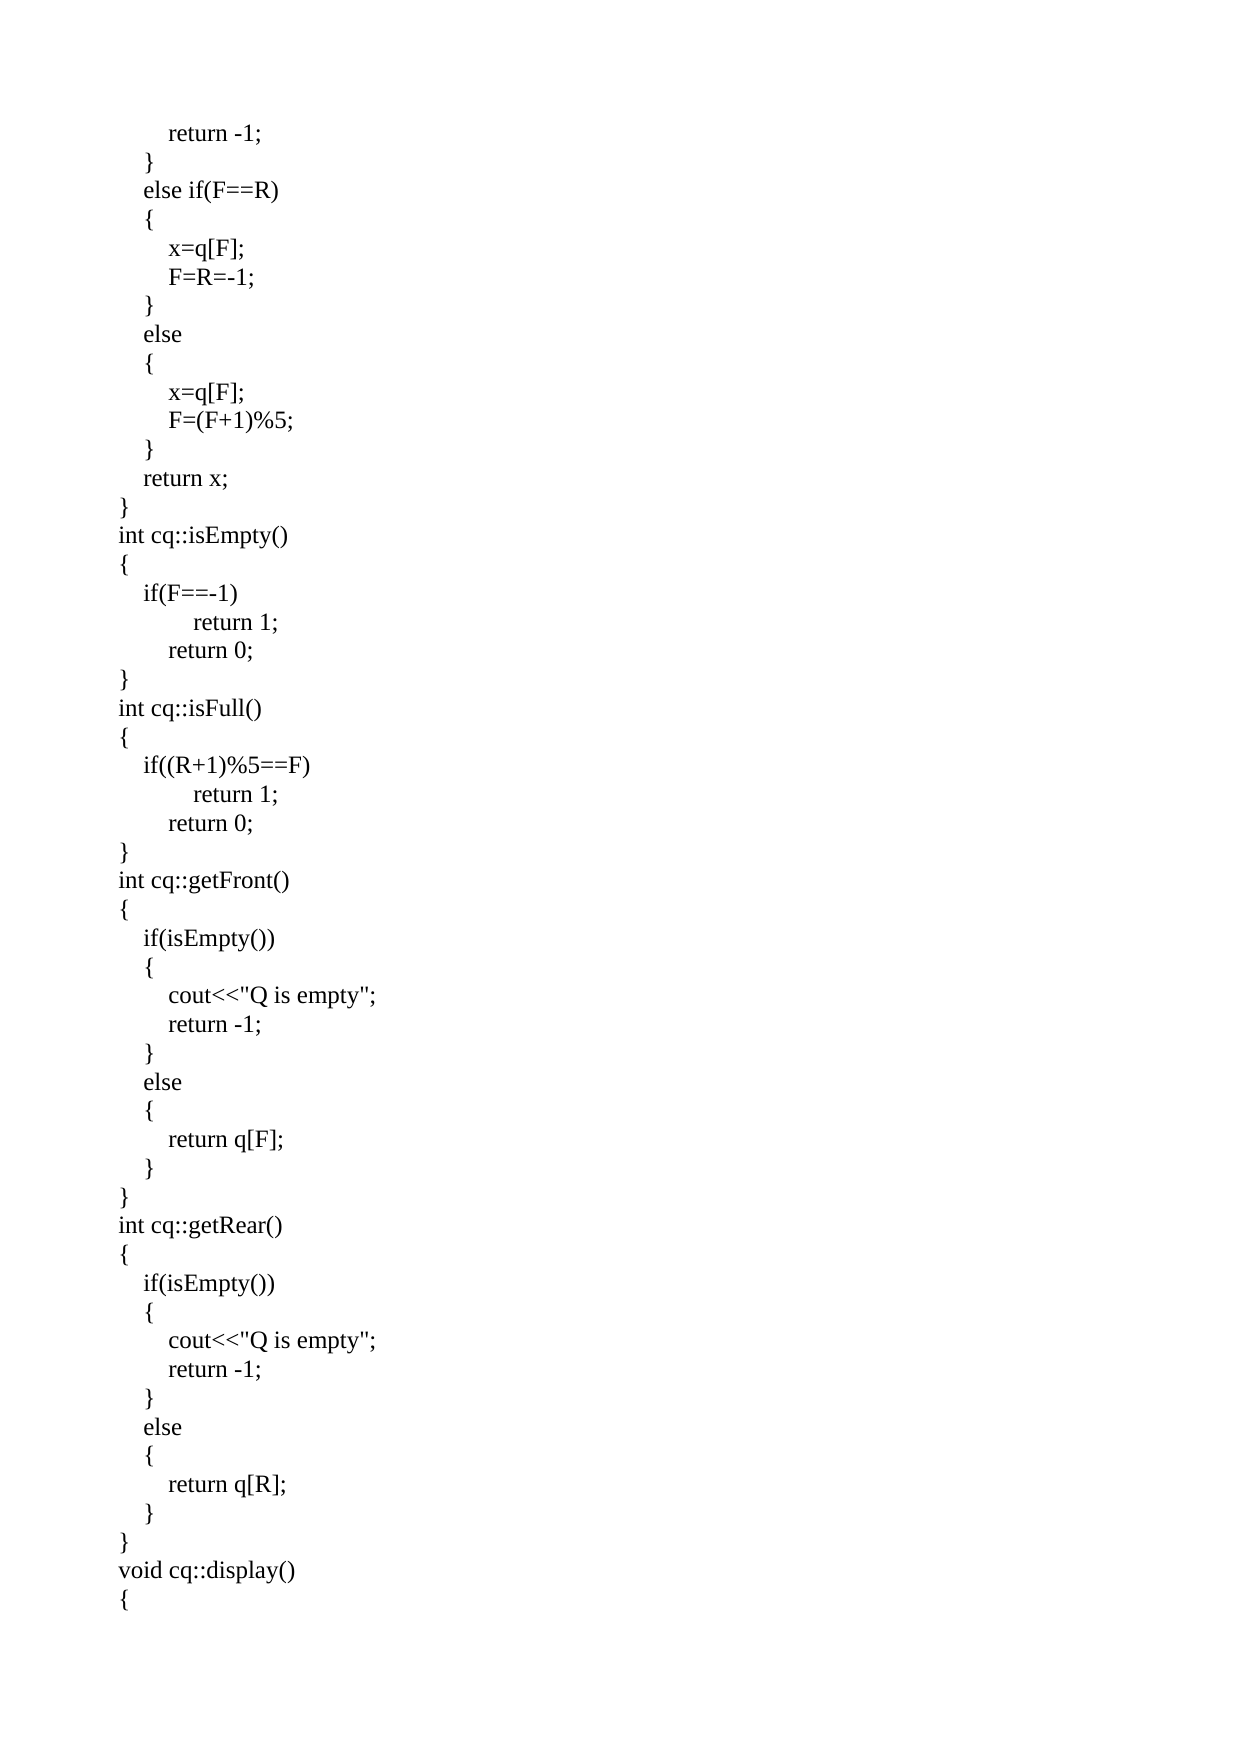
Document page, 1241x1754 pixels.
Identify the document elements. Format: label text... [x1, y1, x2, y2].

text cout<<"Q is empty"; [118, 981, 1122, 1009]
text } [118, 1153, 1122, 1182]
text return 0; [118, 636, 1122, 664]
text return q[R]; [118, 1469, 1122, 1498]
text return -1; [118, 1009, 1122, 1038]
text int cq::getFront() [118, 866, 1122, 894]
text { [118, 1239, 1122, 1268]
text if(F==-1) [118, 578, 1122, 607]
text } [118, 291, 1122, 319]
text if((R+1)%5==F) [118, 751, 1122, 779]
text } [118, 1527, 1122, 1556]
text int cq::getRear() [118, 1211, 1122, 1239]
text if(isEmpty()) [118, 1268, 1122, 1297]
text F=(F+1)%5; [118, 406, 1122, 434]
text } [118, 492, 1122, 521]
text else if(F==R) [118, 176, 1122, 204]
text } [118, 1038, 1122, 1067]
text x=q[F]; [118, 233, 1122, 262]
text } [118, 837, 1122, 866]
text } [118, 147, 1122, 176]
text } [118, 1498, 1122, 1527]
text { [118, 549, 1122, 578]
text } [118, 1182, 1122, 1211]
text return -1; [118, 1354, 1122, 1383]
text return 0; [118, 808, 1122, 837]
text cout<<"Q is empty"; [118, 1326, 1122, 1354]
text { [118, 348, 1122, 377]
text x=q[F]; [118, 377, 1122, 406]
text { [118, 1441, 1122, 1469]
text { [118, 952, 1122, 981]
text if(isEmpty()) [118, 923, 1122, 952]
text else [118, 1067, 1122, 1096]
text else [118, 1412, 1122, 1441]
text int cq::isFull() [118, 693, 1122, 722]
text return q[F]; [118, 1124, 1122, 1153]
text void cq::display() [118, 1556, 1122, 1584]
text return 1; [118, 607, 1122, 636]
text { [118, 894, 1122, 923]
text int cq::isEmpty() [118, 521, 1122, 549]
text return -1; [118, 118, 1122, 147]
text { [118, 204, 1122, 233]
text } [118, 434, 1122, 463]
text else [118, 319, 1122, 348]
text F=R=-1; [118, 262, 1122, 291]
text { [118, 722, 1122, 751]
text return x; [118, 463, 1122, 492]
text { [118, 1584, 1122, 1613]
text } [118, 664, 1122, 693]
text } [118, 1383, 1122, 1412]
text { [118, 1297, 1122, 1326]
text { [118, 1096, 1122, 1124]
text return 1; [118, 779, 1122, 808]
